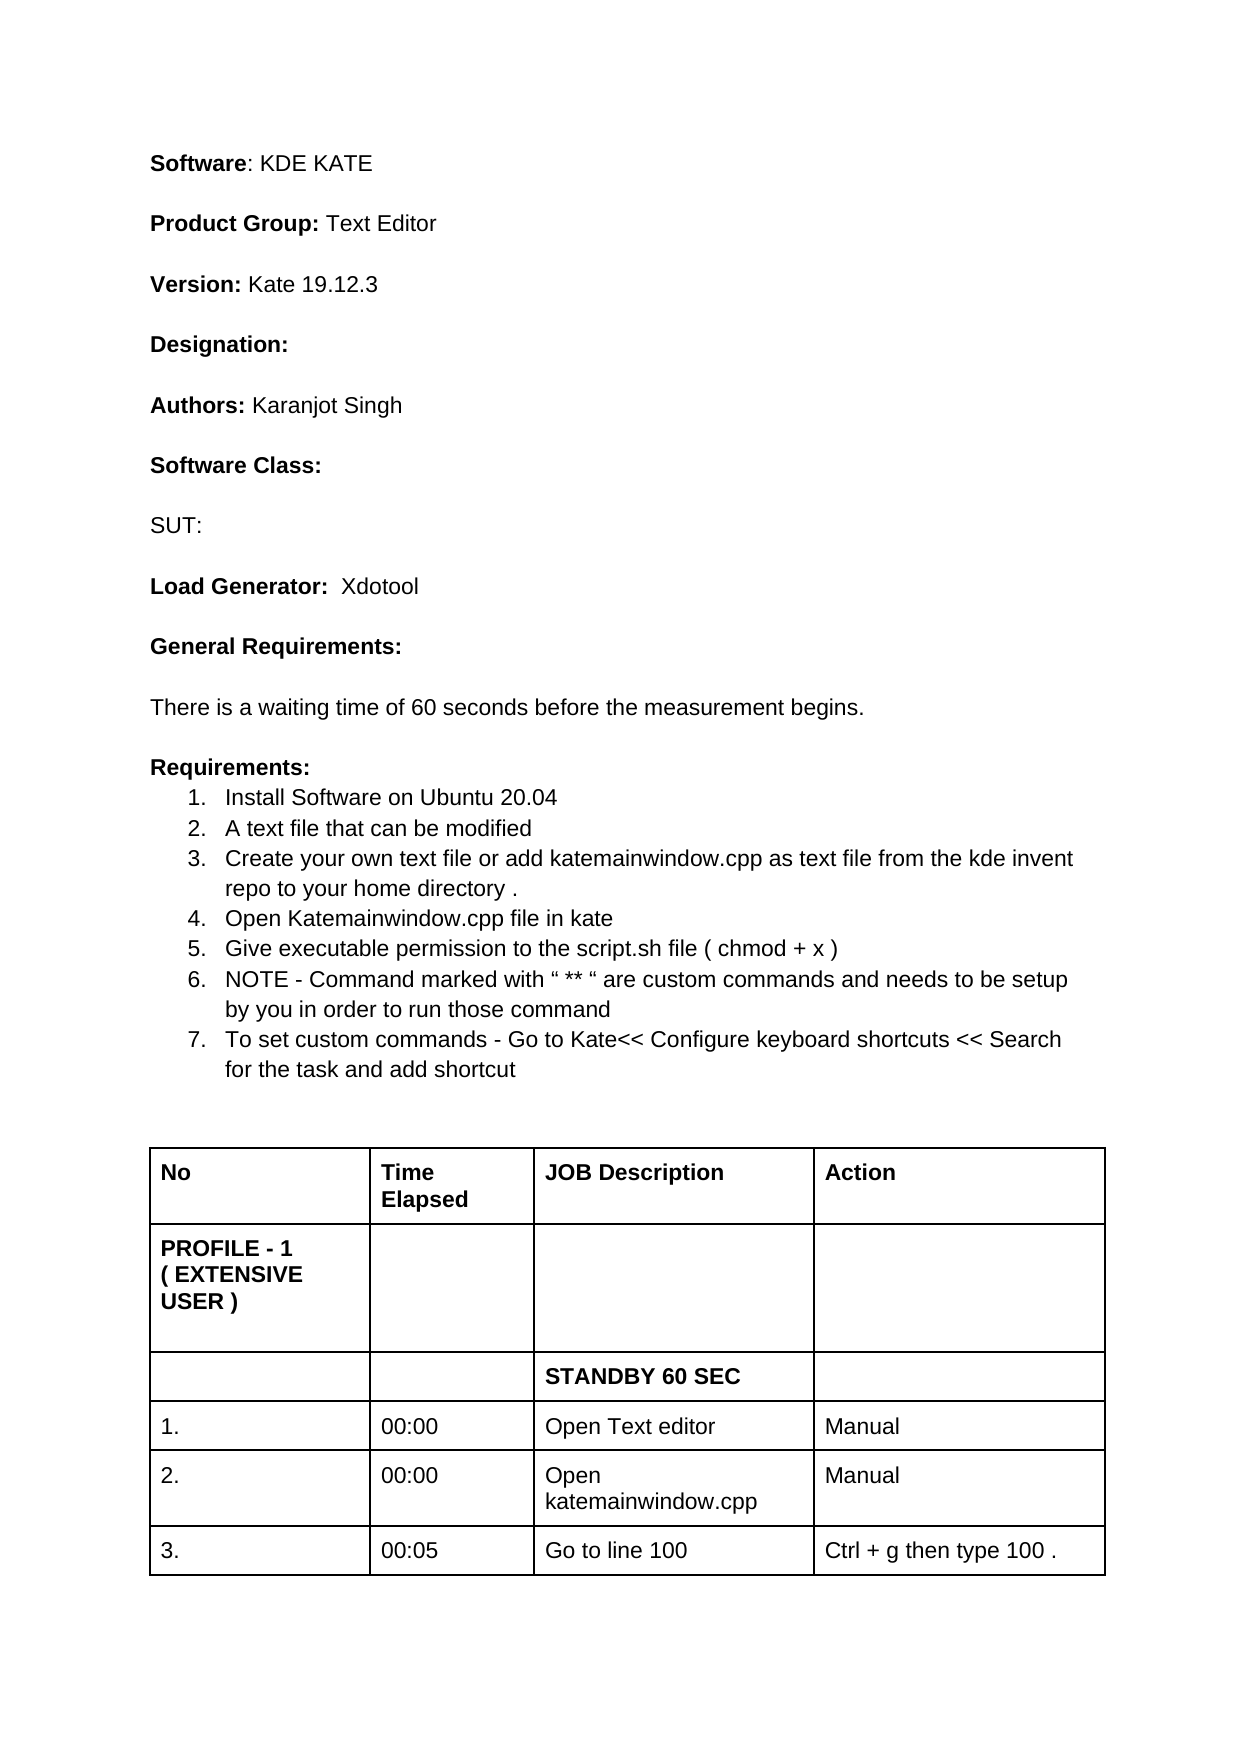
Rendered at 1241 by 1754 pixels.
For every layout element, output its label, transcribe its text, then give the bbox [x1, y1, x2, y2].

table_cell [535, 1225, 813, 1351]
table_cell 00:05 [371, 1527, 533, 1574]
text Software: KDE KATE [150, 150, 1090, 176]
table_cell [815, 1225, 1104, 1351]
table_cell 3. [151, 1527, 369, 1574]
list Install Software on Ubuntu 20.04 [187, 784, 1090, 811]
table_cell Open katemainwindow.cpp [535, 1451, 813, 1525]
table_cell [371, 1353, 533, 1400]
list Open Katemainwindow.cpp file in kate [187, 905, 1090, 932]
list A text file that can be modified [187, 814, 1090, 841]
table_header JOB Description [535, 1149, 813, 1222]
table_cell PROFILE - 1 ( EXTENSIVE USER ) [151, 1225, 369, 1351]
table_cell Manual [815, 1451, 1104, 1525]
text Version: Kate 19.12.3 [150, 271, 1090, 297]
table_cell [151, 1353, 369, 1400]
table_cell STANDBY 60 SEC [535, 1353, 813, 1400]
text Load Generator: Xdotool [150, 573, 1090, 599]
text There is a waiting time of 60 seconds before the measurement begins. [150, 694, 1090, 720]
table_header Action [815, 1149, 1104, 1222]
text General Requirements: [150, 633, 1090, 660]
list To set custom commands - Go to Kate<< Configure keyboard shortcuts << Search for the task and add shortcut [187, 1026, 1090, 1083]
list Create your own text file or add katemainwindow.cpp as text file from the kde invent repo to your home directory . [187, 845, 1090, 901]
text Product Group: Text Editor [150, 210, 1090, 237]
list Give executable permission to the script.sh file ( chmod + x ) [187, 935, 1090, 962]
table_cell [371, 1225, 533, 1351]
table_cell Go to line 100 [535, 1527, 813, 1574]
table_cell Open Text editor [535, 1402, 813, 1449]
table_cell Ctrl + g then type 100 . [815, 1527, 1104, 1574]
text Designation: [150, 331, 1090, 358]
table_cell 00:00 [371, 1402, 533, 1449]
table_cell 1. [151, 1402, 369, 1449]
table_cell Manual [815, 1402, 1104, 1449]
text Authors: Karanjot Singh [150, 392, 1090, 418]
table_header Time Elapsed [371, 1149, 533, 1222]
table_cell 00:00 [371, 1451, 533, 1525]
text Requirements: [150, 754, 1090, 781]
table_cell [815, 1353, 1104, 1400]
text Software Class: [150, 452, 1090, 478]
table_header No [151, 1149, 369, 1222]
text SUT: [150, 512, 1090, 539]
table_cell 2. [151, 1451, 369, 1525]
list NOTE - Command marked with “ ** “ are custom commands and needs to be setup by you in order to run those command [187, 966, 1090, 1022]
